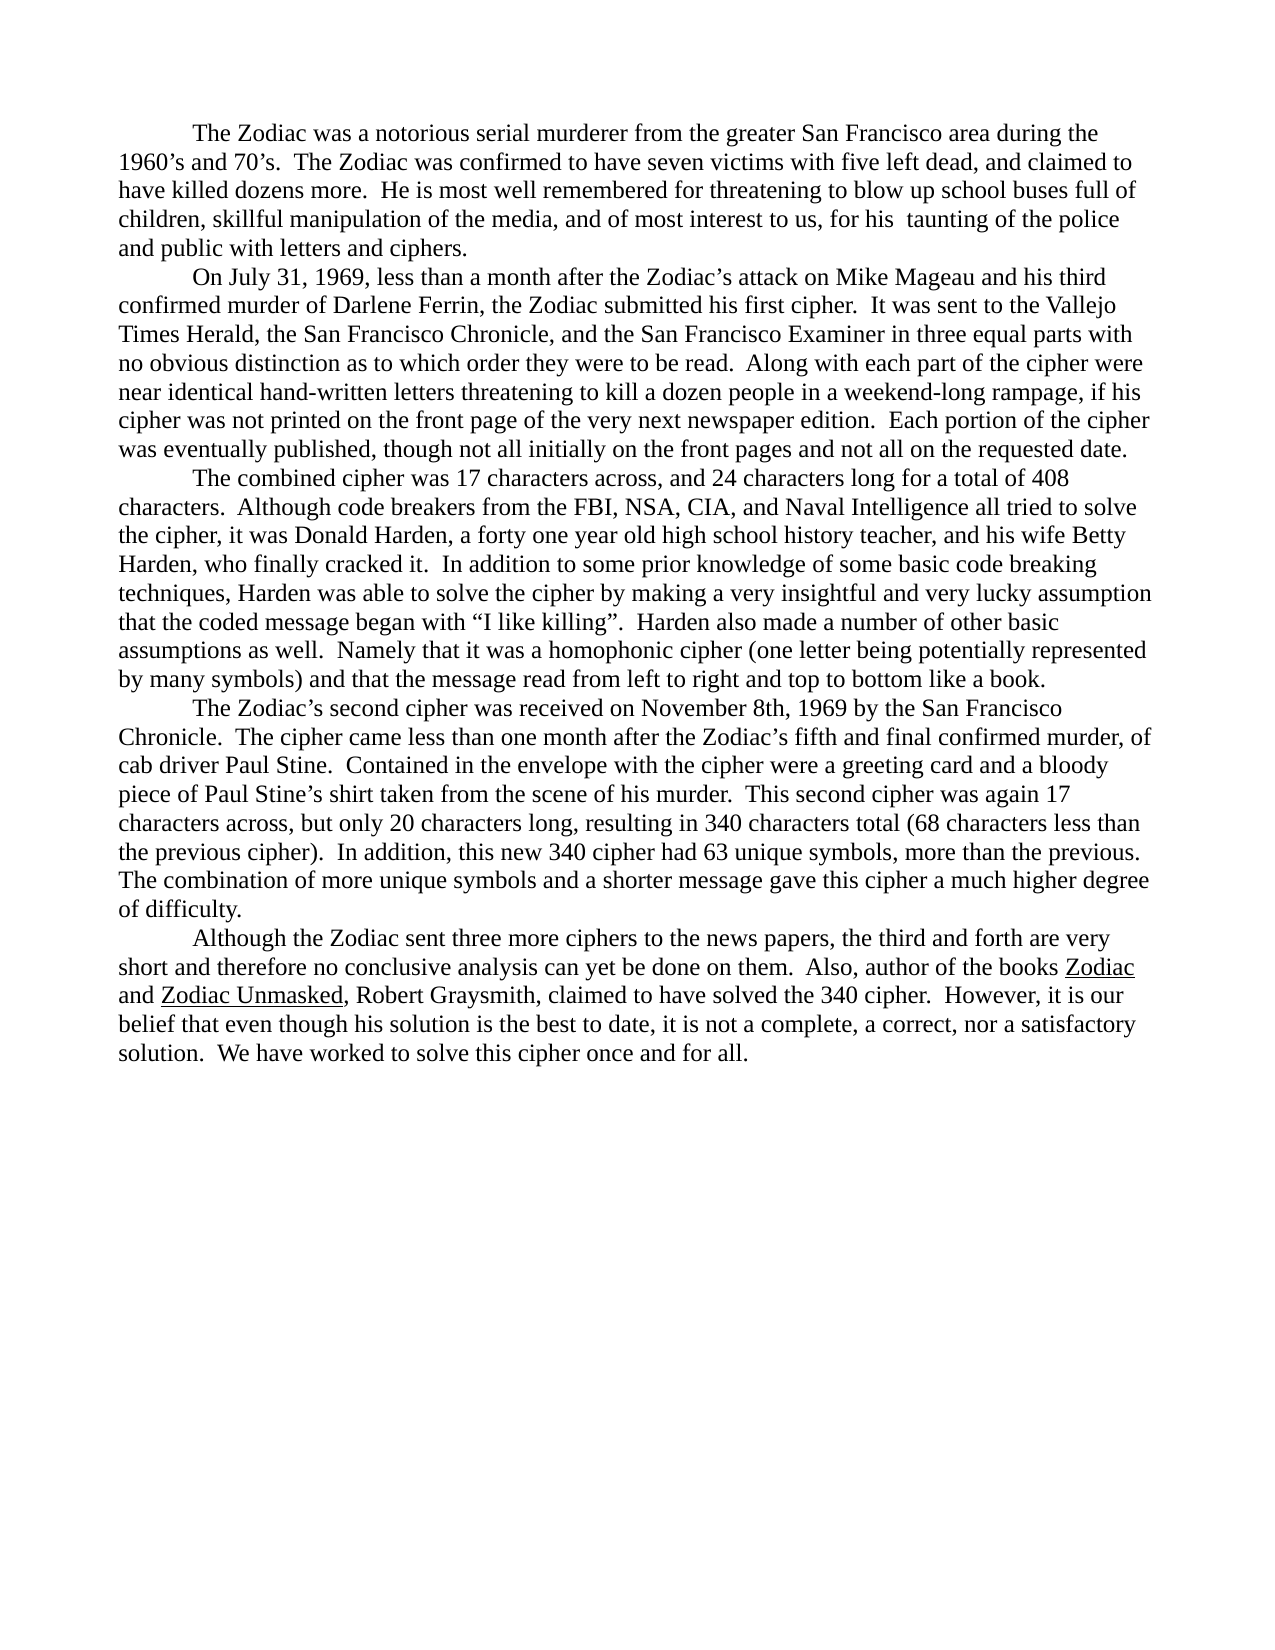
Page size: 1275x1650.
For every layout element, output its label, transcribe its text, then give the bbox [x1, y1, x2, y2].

text The Zodiac was a notorious serial murderer from the greater San Francisco area during the 1960’s and 70’s. The Zodiac was confirmed to have seven victims with five left dead, and claimed to have killed dozens more. He is most well remembered for threatening to blow up school buses full of children, skillful manipulation of the media, and of most interest to us, for his taunting of the police and public with letters and ciphers. On July 31, 1969, less than a month after the Zodiac’s attack on Mike Mageau and his third confirmed murder of Darlene Ferrin, the Zodiac submitted his first cipher. It was sent to the Vallejo Times Herald, the San Francisco Chronicle, and the San Francisco Examiner in three equal parts with no obvious distinction as to which order they were to be read. Along with each part of the cipher were near identical hand-written letters threatening to kill a dozen people in a weekend-long rampage, if his cipher was not printed on the front page of the very next newspaper edition. Each portion of the cipher was eventually published, though not all initially on the front pages and not all on the requested date. The combined cipher was 17 characters across, and 24 characters long for a total of 408 characters. Although code breakers from the FBI, NSA, CIA, and Naval Intelligence all tried to solve the cipher, it was Donald Harden, a forty one year old high school history teacher, and his wife Betty Harden, who finally cracked it. In addition to some prior knowledge of some basic code breaking techniques, Harden was able to solve the cipher by making a very insightful and very lucky assumption that the coded message began with “I like killing”. Harden also made a number of other basic assumptions as well. Namely that it was a homophonic cipher (one letter being potentially represented by many symbols) and that the message read from left to right and top to bottom like a book. The Zodiac’s second cipher was received on November 8th, 1969 by the San Francisco Chronicle. The cipher came less than one month after the Zodiac’s fifth and final confirmed murder, of cab driver Paul Stine. Contained in the envelope with the cipher were a greeting card and a bloody piece of Paul Stine’s shirt taken from the scene of his murder. This second cipher was again 17 characters across, but only 20 characters long, resulting in 340 characters total (68 characters less than the previous cipher). In addition, this new 340 cipher had 63 unique symbols, more than the previous. The combination of more unique symbols and a shorter message gave this cipher a much higher degree of difficulty. Although the Zodiac sent three more ciphers to the news papers, the third and forth are very short and therefore no conclusive analysis can yet be done on them. Also, author of the books Zodiac and Zodiac Unmasked, Robert Graysmith, claimed to have solved the 340 cipher. However, it is our belief that even though his solution is the best to date, it is not a complete, a correct, nor a satisfactory solution. We have worked to solve this cipher once and for all. [118, 118, 1157, 1067]
